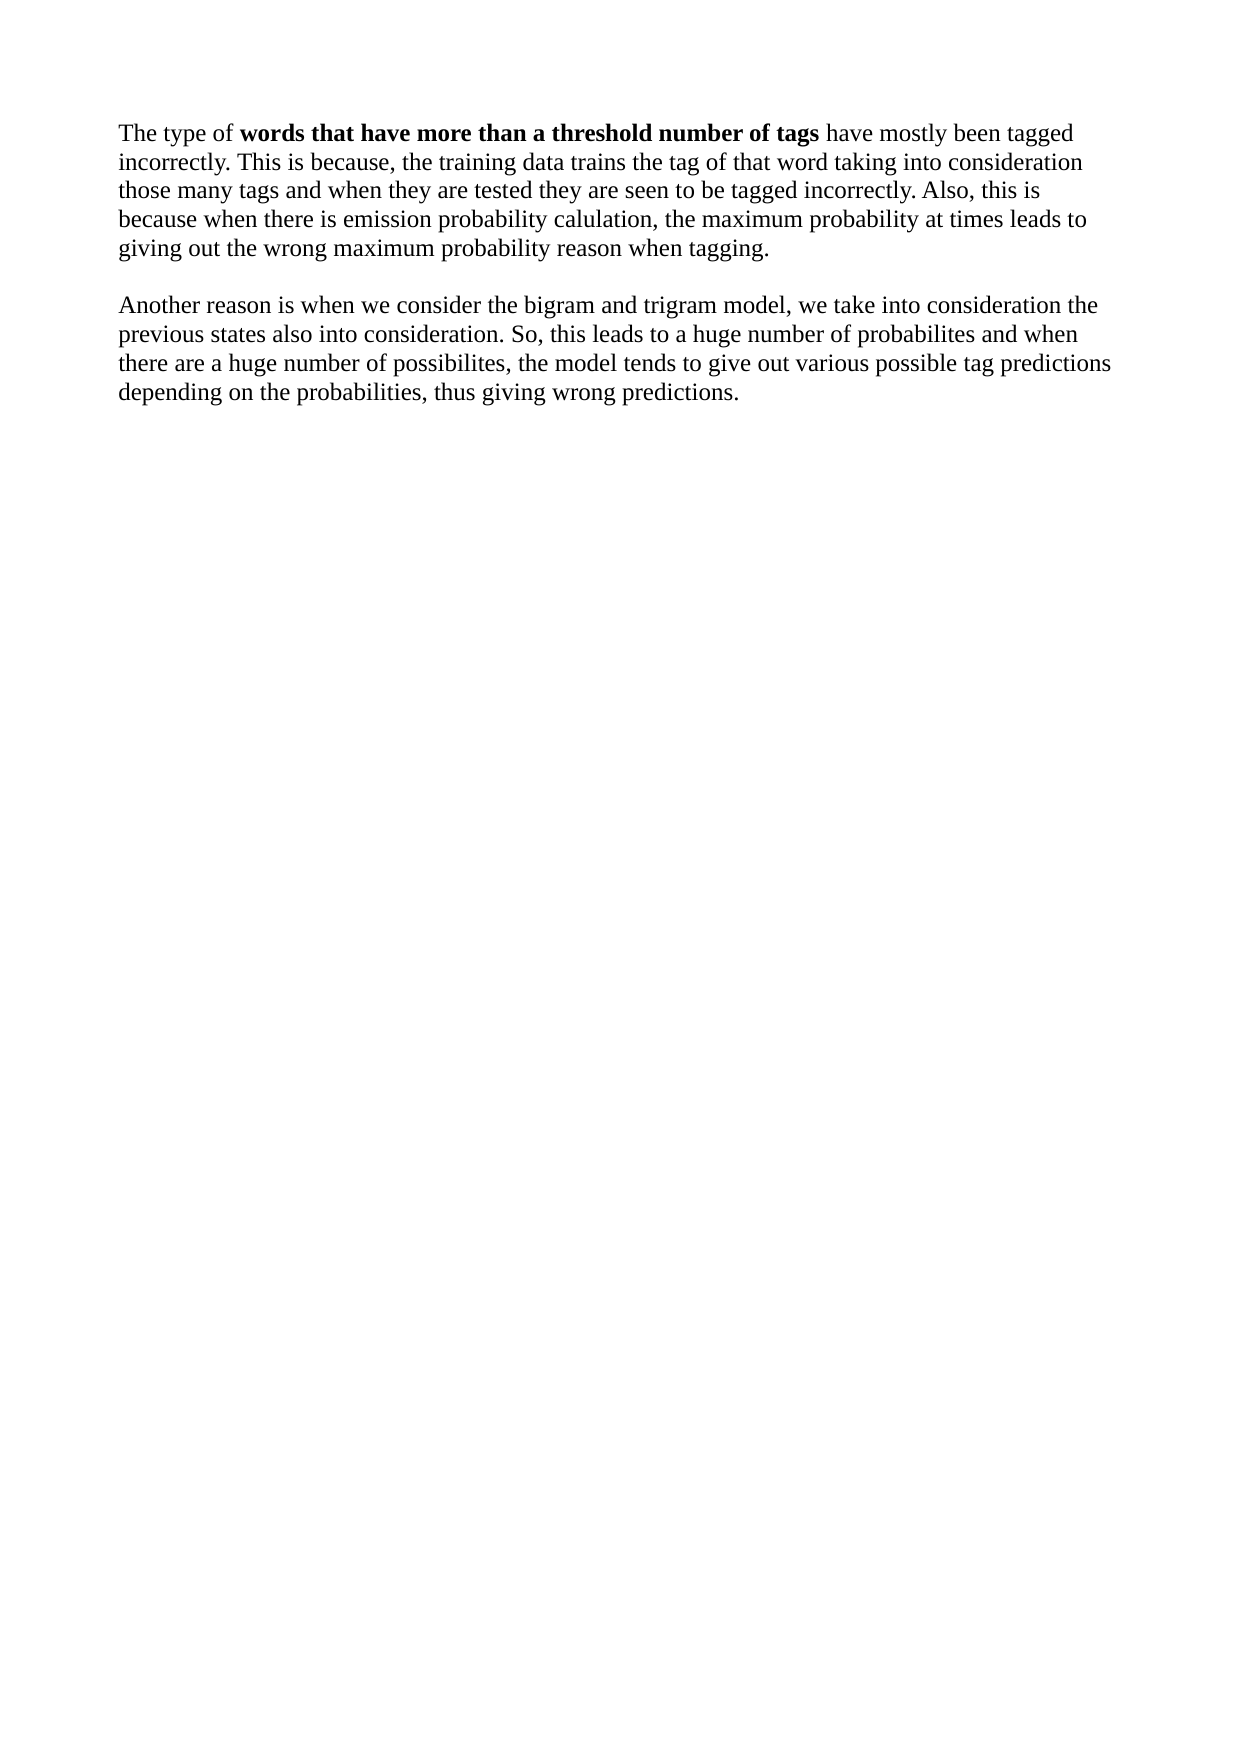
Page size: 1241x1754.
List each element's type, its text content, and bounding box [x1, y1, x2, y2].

text The type of words that have more than a threshold number of tags have mostly been tagged incorrectly. This is because, the training data trains the tag of that word taking into consideration those many tags and when they are tested they are seen to be tagged incorrectly. Also, this is because when there is emission probability calulation, the maximum probability at times leads to giving out the wrong maximum probability reason when tagging. [118, 118, 1122, 262]
text Another reason is when we consider the bigram and trigram model, we take into consideration the previous states also into consideration. So, this leads to a huge number of probabilites and when there are a huge number of possibilites, the model tends to give out various possible tag predictions depending on the probabilities, thus giving wrong predictions. [118, 291, 1122, 406]
